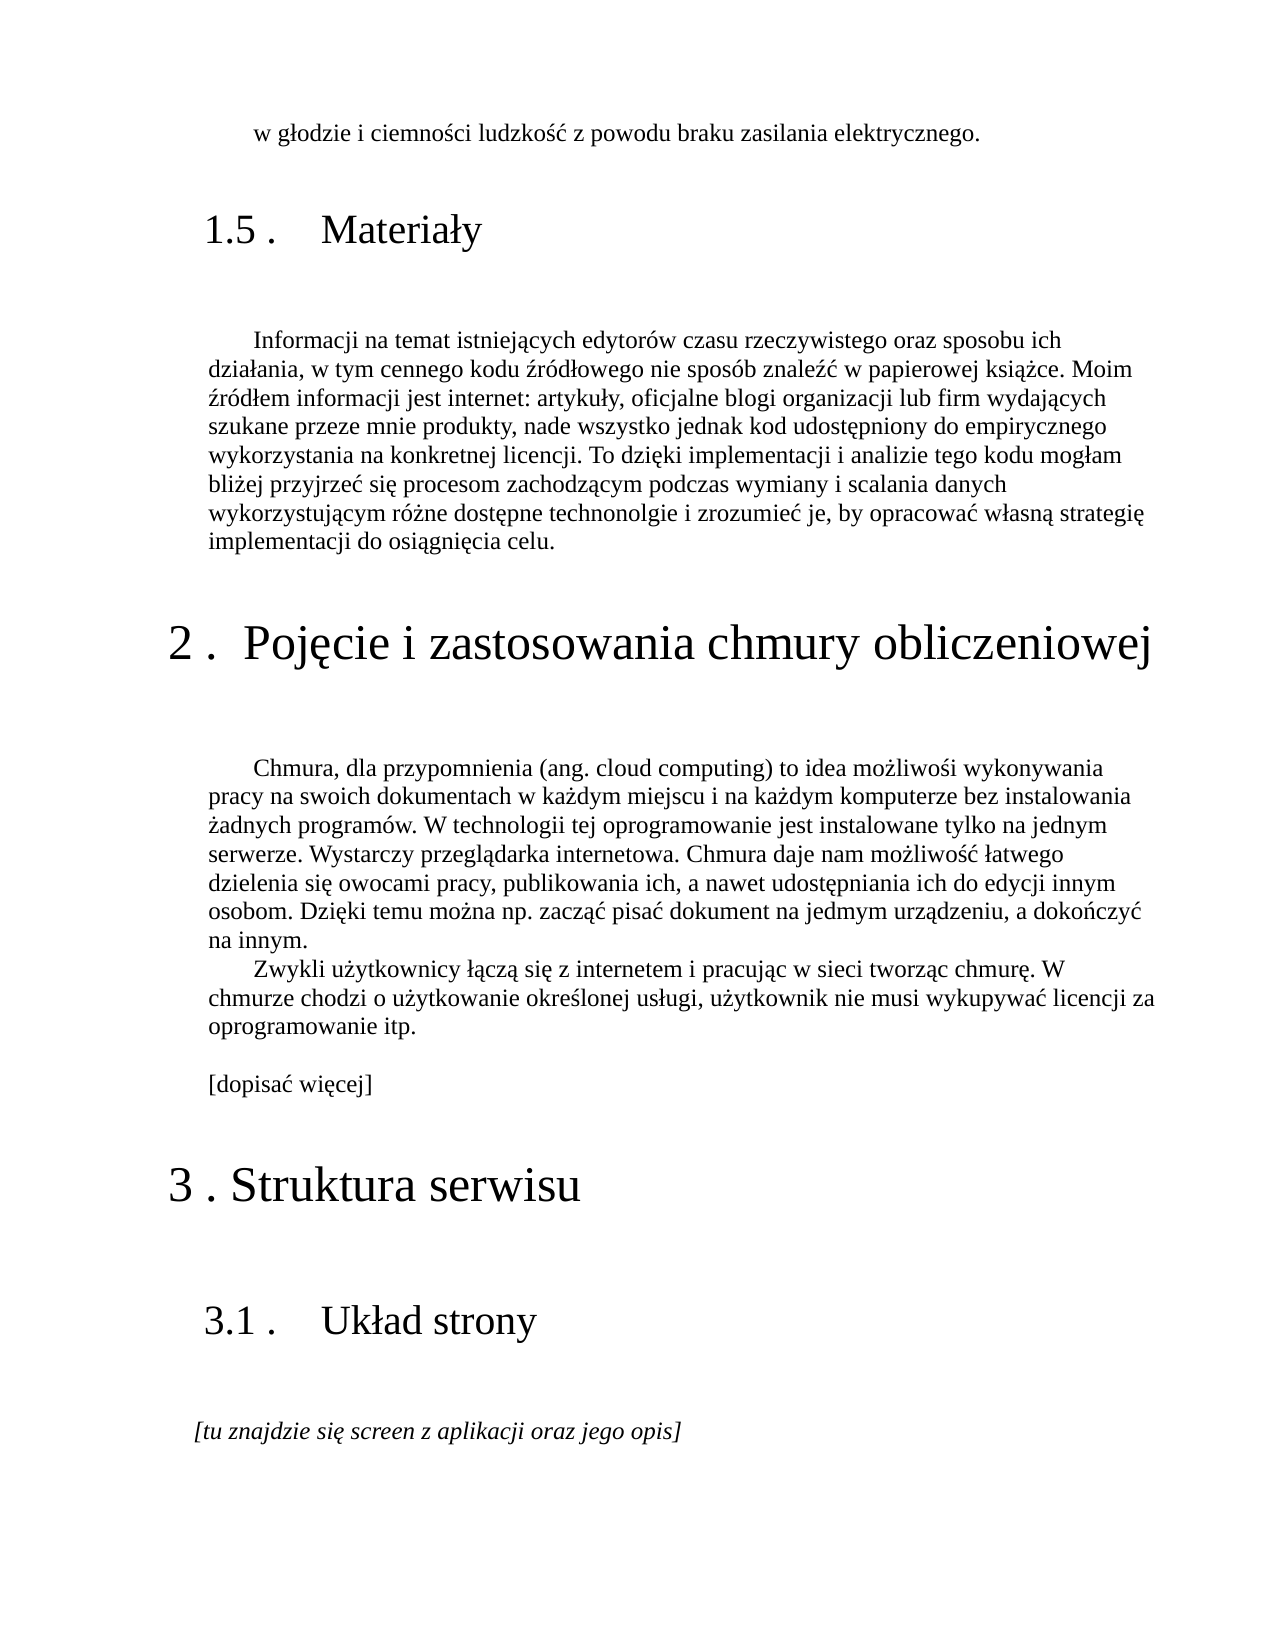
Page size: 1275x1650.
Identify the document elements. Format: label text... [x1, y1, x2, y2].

text Chmura, dla przypomnienia (ang. cloud computing) to idea możliwośi wykonywania pracy na swoich dokumentach w każdym miejscu i na każdym komputerze bez instalowania żadnych programów. W technologii tej oprogramowanie jest instalowane tylko na jednym serwerze. Wystarczy przeglądarka internetowa. Chmura daje nam możliwość łatwego dzielenia się owocami pracy, publikowania ich, a nawet udostępniania ich do edycji innym osobom. Dzięki temu można np. zacząć pisać dokument na jedmym urządzeniu, a dokończyć na innym. [208, 753, 1157, 954]
list Pojęcie i zastosowania chmury obliczeniowej [141, 613, 1157, 670]
list Materiały [193, 204, 1157, 252]
text [dopisać więcej] [208, 1069, 1157, 1098]
list Struktura serwisu [141, 1155, 1157, 1213]
text Zwykli użytkownicy łączą się z internetem i pracując w sieci tworząc chmurę. W chmurze chodzi o użytkowanie określonej usługi, użytkownik nie musi wykupywać licencji za oprogramowanie itp. [208, 954, 1157, 1040]
list Układ strony [193, 1295, 1157, 1343]
list w głodzie i ciemności ludzkość z powodu braku zasilania elektrycznego. [216, 118, 1157, 147]
text [tu znajdzie się screen z aplikacji oraz jego opis] [193, 1416, 1157, 1445]
text Informacji na temat istniejących edytorów czasu rzeczywistego oraz sposobu ich działania, w tym cennego kodu źródłowego nie sposób znaleźć w papierowej książce. Moim źródłem informacji jest internet: artykuły, oficjalne blogi organizacji lub firm wydających szukane przeze mnie produkty, nade wszystko jednak kod udostępniony do empirycznego wykorzystania na konkretnej licencji. To dzięki implementacji i analizie tego kodu mogłam bliżej przyjrzeć się procesom zachodzącym podczas wymiany i scalania danych wykorzystującym różne dostępne technonolgie i zrozumieć je, by opracować własną strategię implementacji do osiągnięcia celu. [208, 325, 1157, 555]
